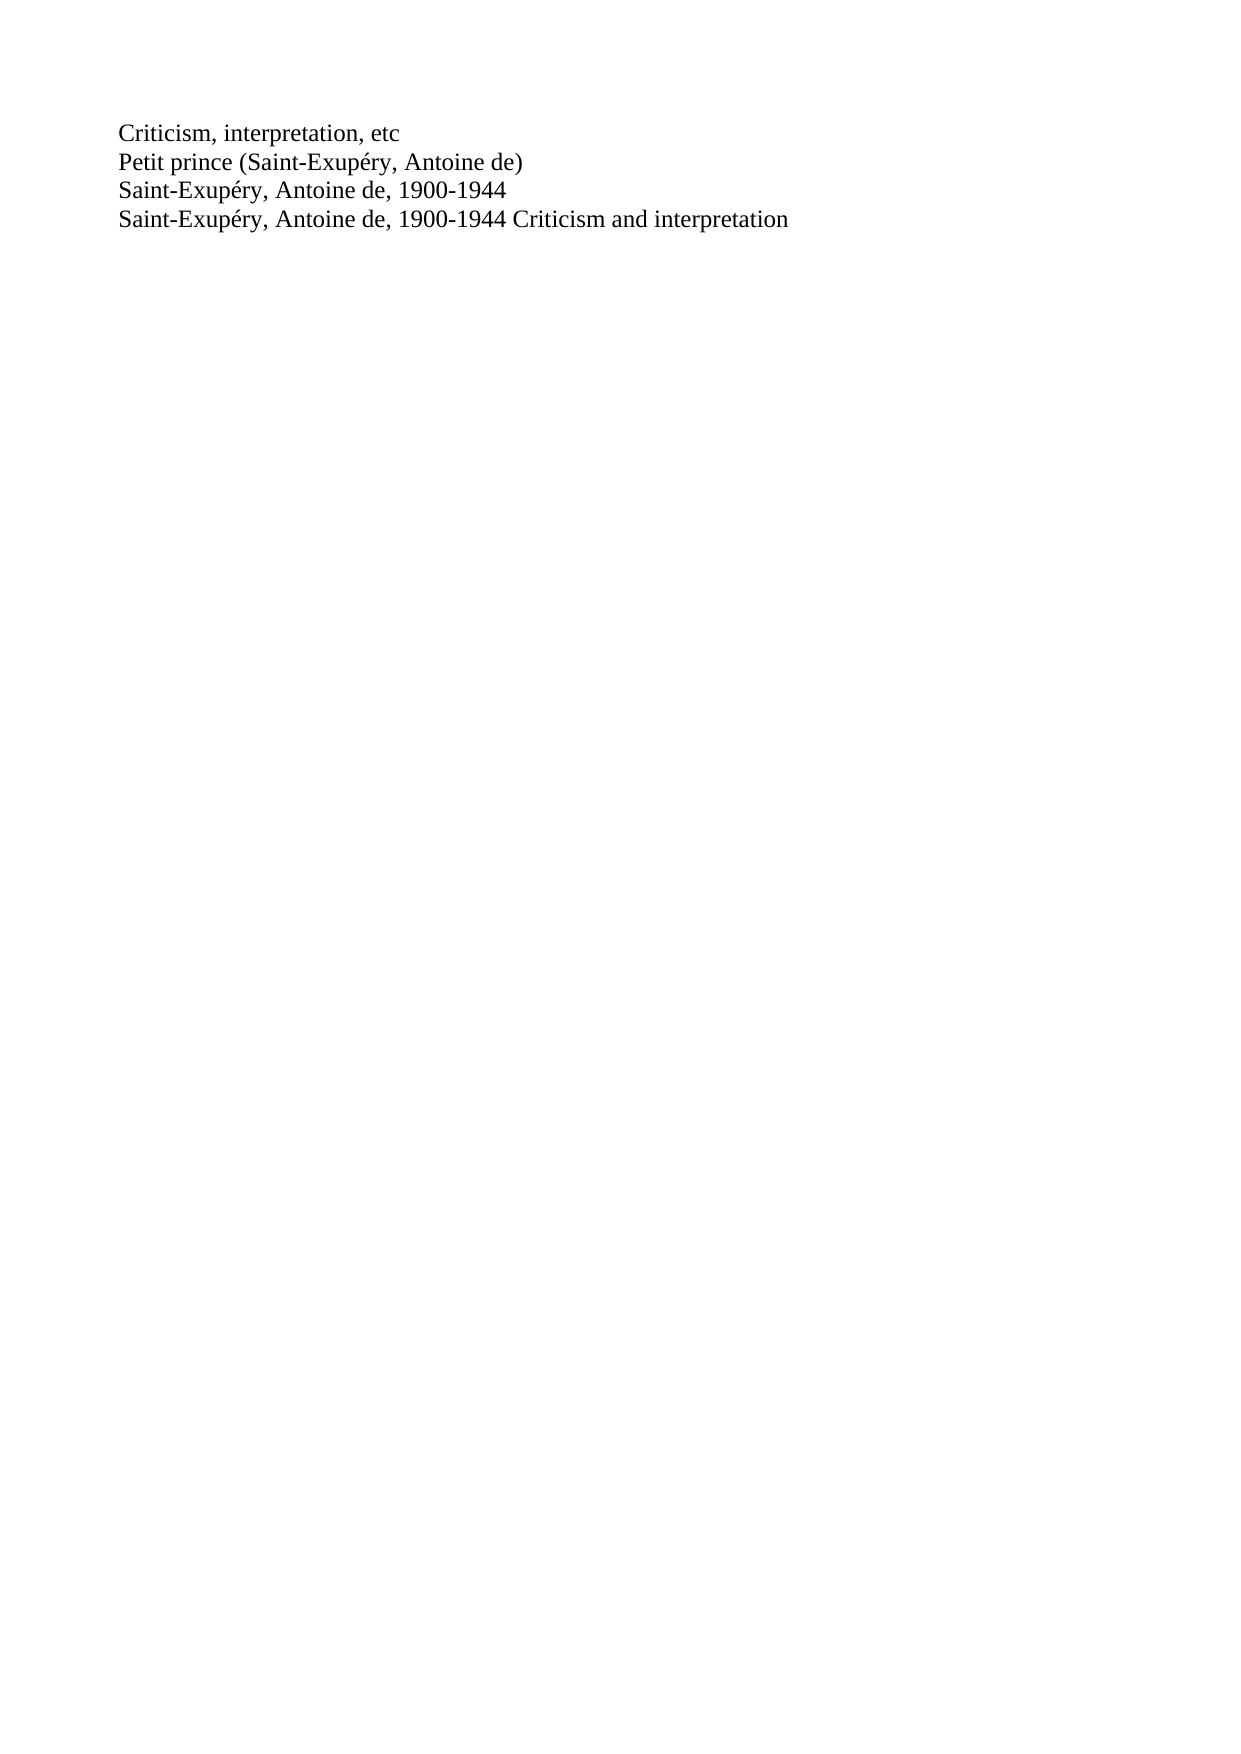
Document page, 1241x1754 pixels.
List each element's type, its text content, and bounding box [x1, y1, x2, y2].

text Saint-Exupéry, Antoine de, 1900-1944 [118, 176, 1122, 204]
text Saint-Exupéry, Antoine de, 1900-1944 Criticism and interpretation [118, 204, 1122, 233]
text Petit prince (Saint-Exupéry, Antoine de) [118, 147, 1122, 176]
text Criticism, interpretation, etc [118, 118, 1122, 147]
